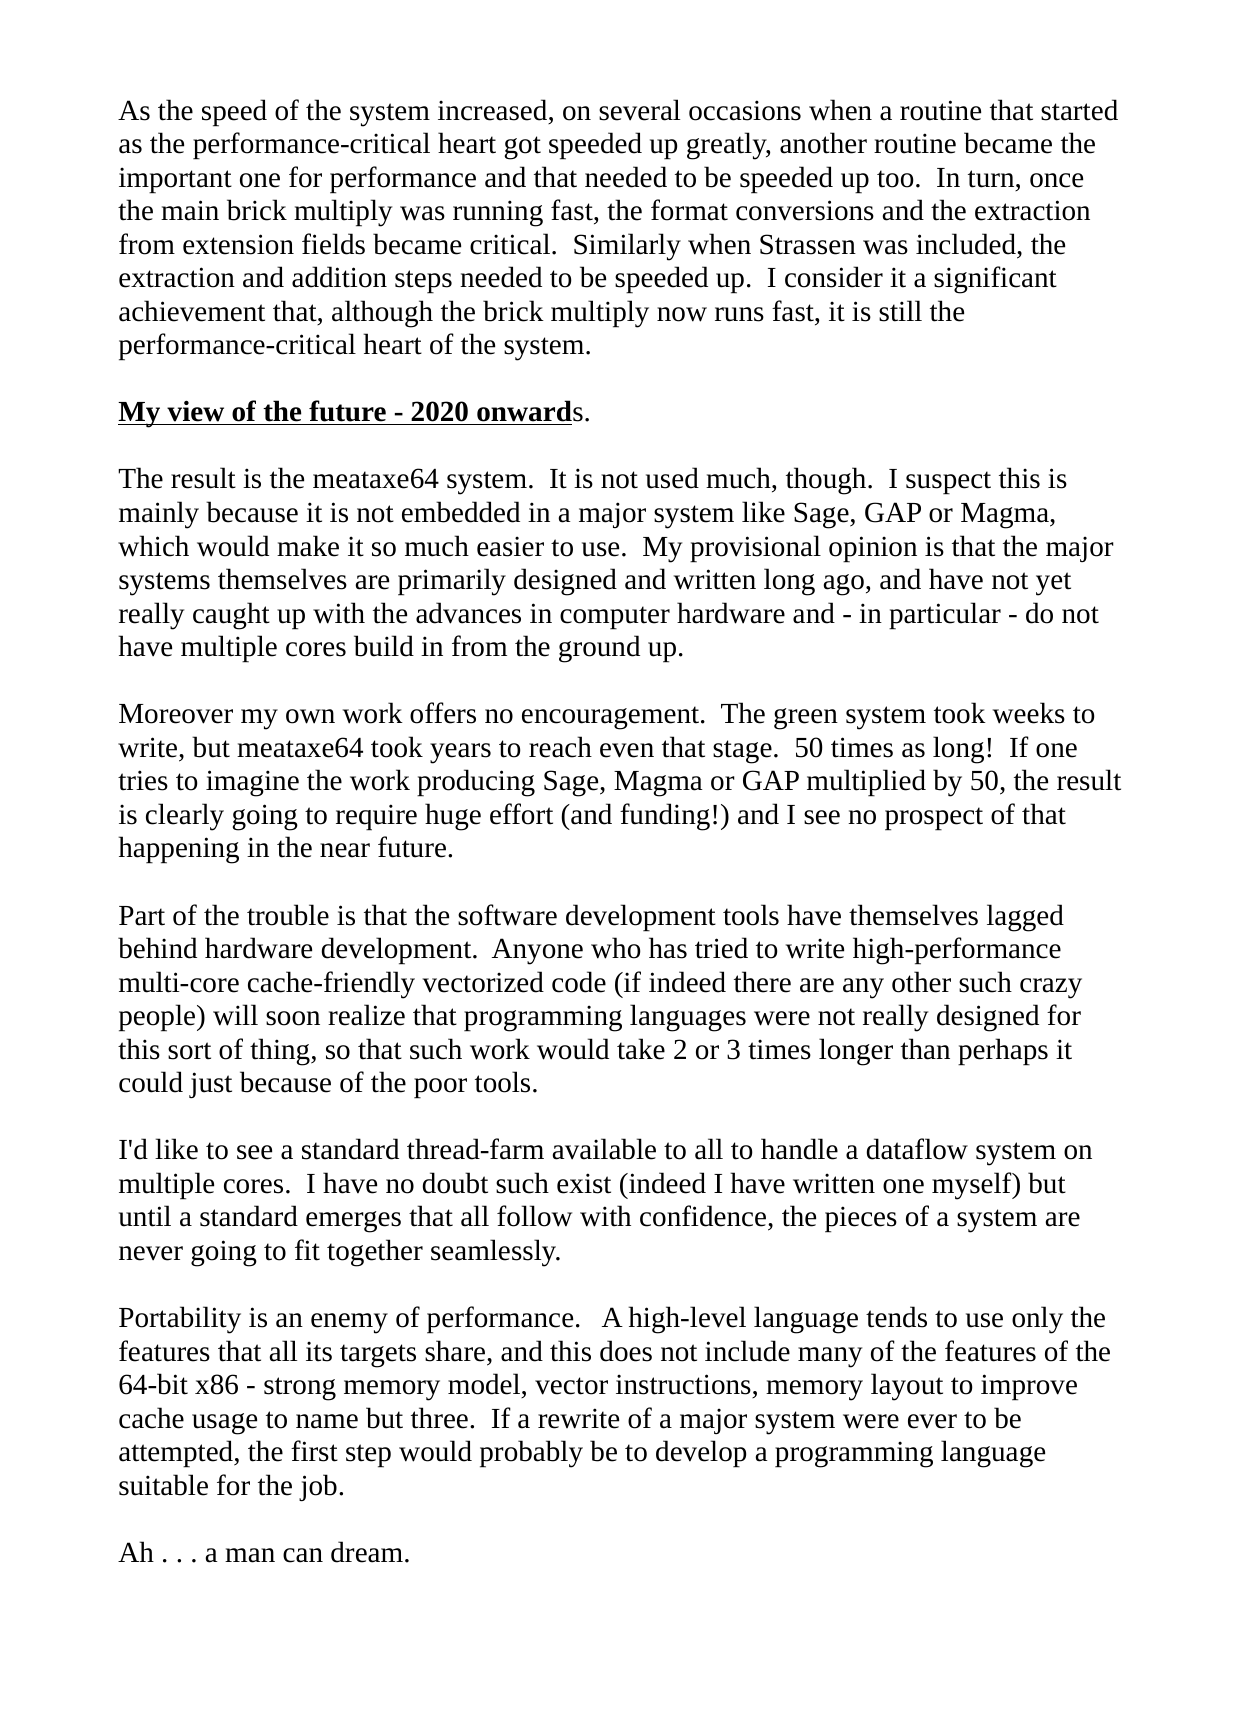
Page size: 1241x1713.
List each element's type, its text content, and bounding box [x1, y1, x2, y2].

text Moreover my own work offers no encouragement. The green system took weeks to write, but meataxe64 took years to reach even that stage. 50 times as long! If one tries to imagine the work producing Sage, Magma or GAP multiplied by 50, the result is clearly going to require huge effort (and funding!) and I see no prospect of that happening in the near future. [118, 696, 1122, 864]
text The result is the meataxe64 system. It is not used much, though. I suspect this is mainly because it is not embedded in a major system like Sage, GAP or Magma, which would make it so much easier to use. My provisional opinion is that the major systems themselves are primarily designed and written long ago, and have not yet really caught up with the advances in computer hardware and - in particular - do not have multiple cores build in from the ground up. [118, 462, 1122, 663]
text I'd like to see a standard thread-farm available to all to handle a dataflow system on multiple cores. I have no doubt such exist (indeed I have written one myself) but until a standard emerges that all follow with confidence, the pieces of a system are never going to fit together seamlessly. [118, 1132, 1122, 1267]
text Portability is an enemy of performance. A high-level language tends to use only the features that all its targets share, and this does not include many of the features of the 64-bit x86 - strong memory model, vector instructions, memory layout to improve cache usage to name but three. If a rewrite of a major system were ever to be attempted, the first step would probably be to develop a programming language suitable for the job. [118, 1300, 1122, 1501]
text Ah . . . a man can dream. [118, 1535, 1122, 1568]
text Part of the trouble is that the software development tools have themselves lagged behind hardware development. Anyone who has tried to write high-performance multi-core cache-friendly vectorized code (if indeed there are any other such crazy people) will soon realize that programming languages were not really designed for this sort of thing, so that such work would take 2 or 3 times longer than perhaps it could just because of the poor tools. [118, 898, 1122, 1099]
text As the speed of the system increased, on several occasions when a routine that started as the performance-critical heart got speeded up greatly, another routine became the important one for performance and that needed to be speeded up too. In turn, once the main brick multiply was running fast, the format conversions and the extraction from extension fields became critical. Similarly when Strassen was included, the extraction and addition steps needed to be speeded up. I consider it a significant achievement that, although the brick multiply now runs fast, it is still the performance-critical heart of the system. [118, 93, 1122, 361]
text My view of the future - 2020 onwards. [118, 394, 1122, 428]
